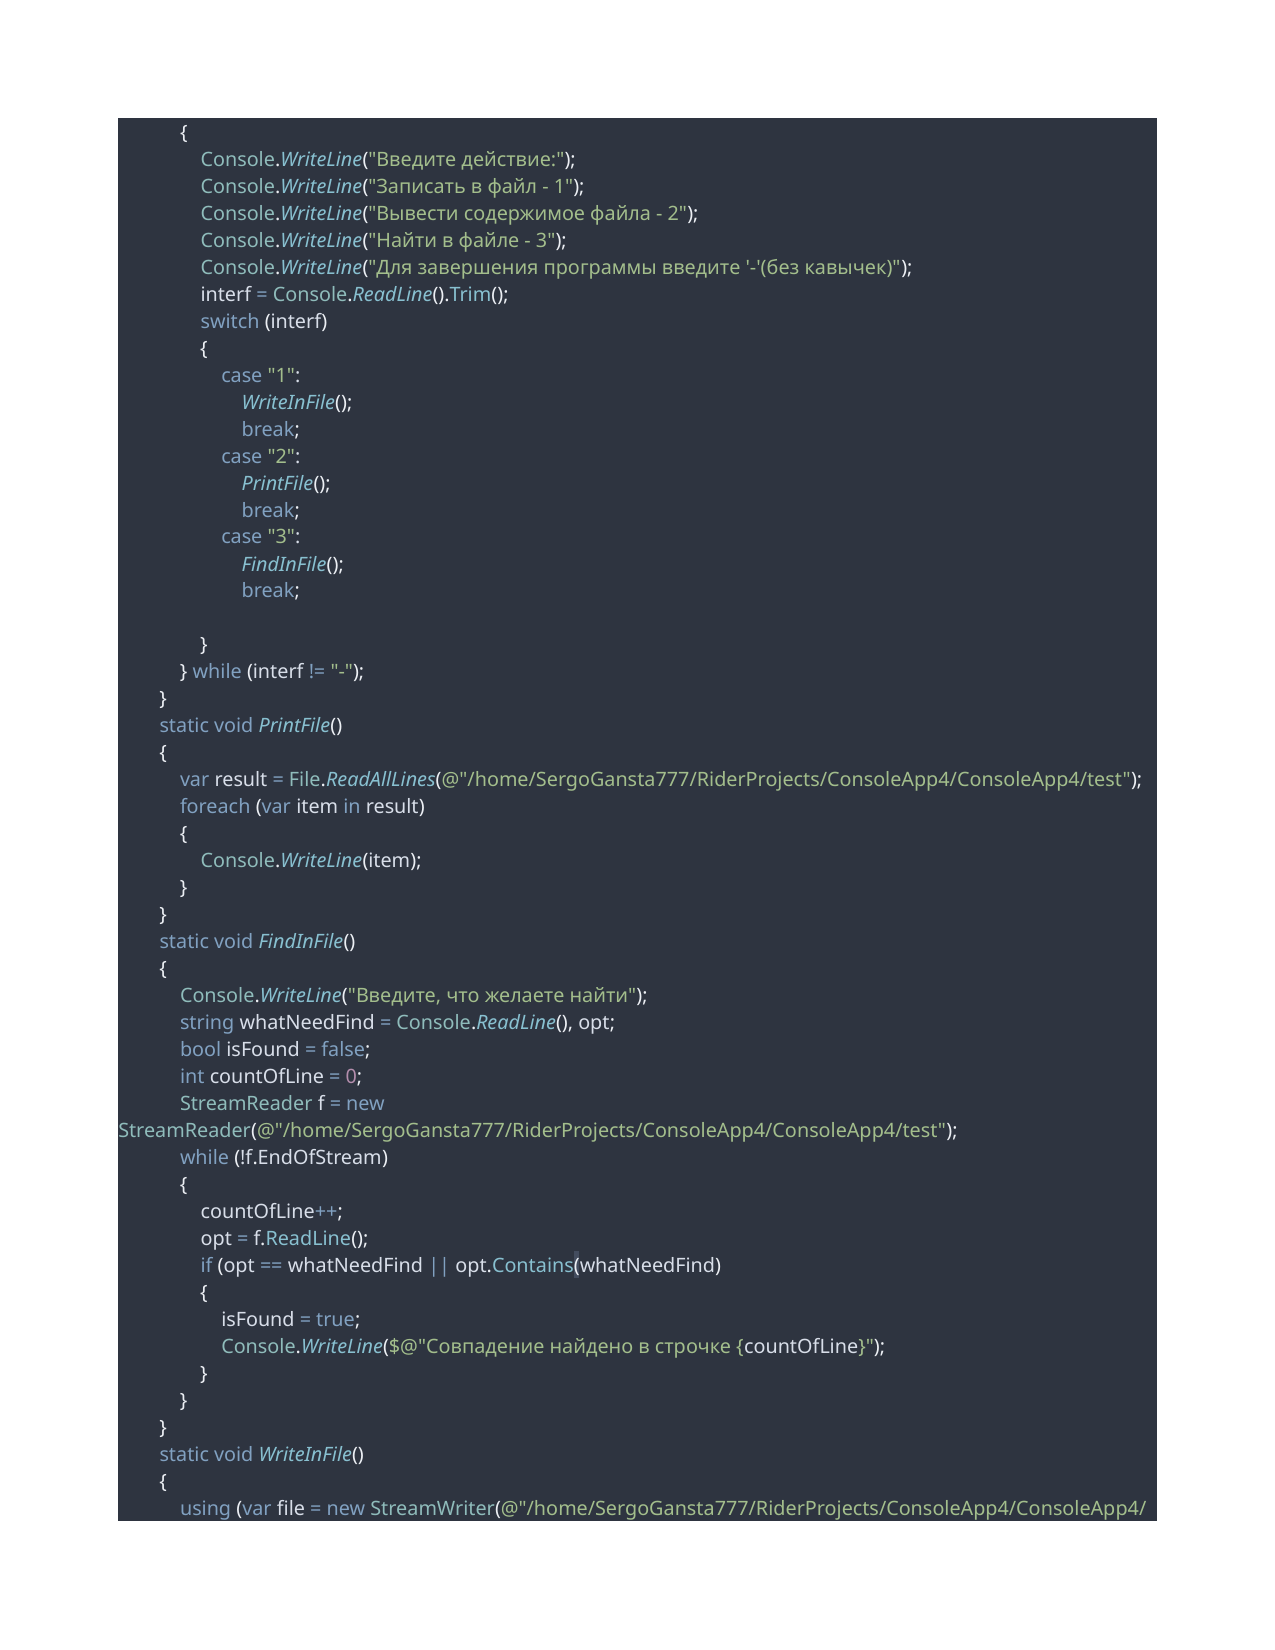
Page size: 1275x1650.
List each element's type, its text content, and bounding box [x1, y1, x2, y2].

text { Console.WriteLine("Введите действие:"); Console.WriteLine("Записать в файл - 1"); Console.WriteLine("Вывести содержимое файла - 2"); Console.WriteLine("Найти в файле - 3"); Console.WriteLine("Для завершения программы введите '-'(без кавычек)"); interf = Console.ReadLine().Trim(); switch (interf) { case "1": WriteInFile(); break; case "2": PrintFile(); break; case "3": FindInFile(); break; } } while (interf != "-"); } static void PrintFile() { var result = File.ReadAllLines(@"/home/SergoGansta777/RiderProjects/ConsoleApp4/ConsoleApp4/test"); foreach (var item in result) { Console.WriteLine(item); } } static void FindInFile() { Console.WriteLine("Введите, что желаете найти"); string whatNeedFind = Console.ReadLine(), opt; bool isFound = false; int countOfLine = 0; StreamReader f = new StreamReader(@"/home/SergoGansta777/RiderProjects/ConsoleApp4/ConsoleApp4/test"); while (!f.EndOfStream) { countOfLine++; opt = f.ReadLine(); if (opt == whatNeedFind || opt.Contains(whatNeedFind) { isFound = true; Console.WriteLine($@"Совпадение найдено в строчке {countOfLine}"); } } } static void WriteInFile() { using (var file = new StreamWriter(@"/home/SergoGansta777/RiderProjects/ConsoleApp4/ConsoleApp4/ [118, 118, 1157, 1521]
